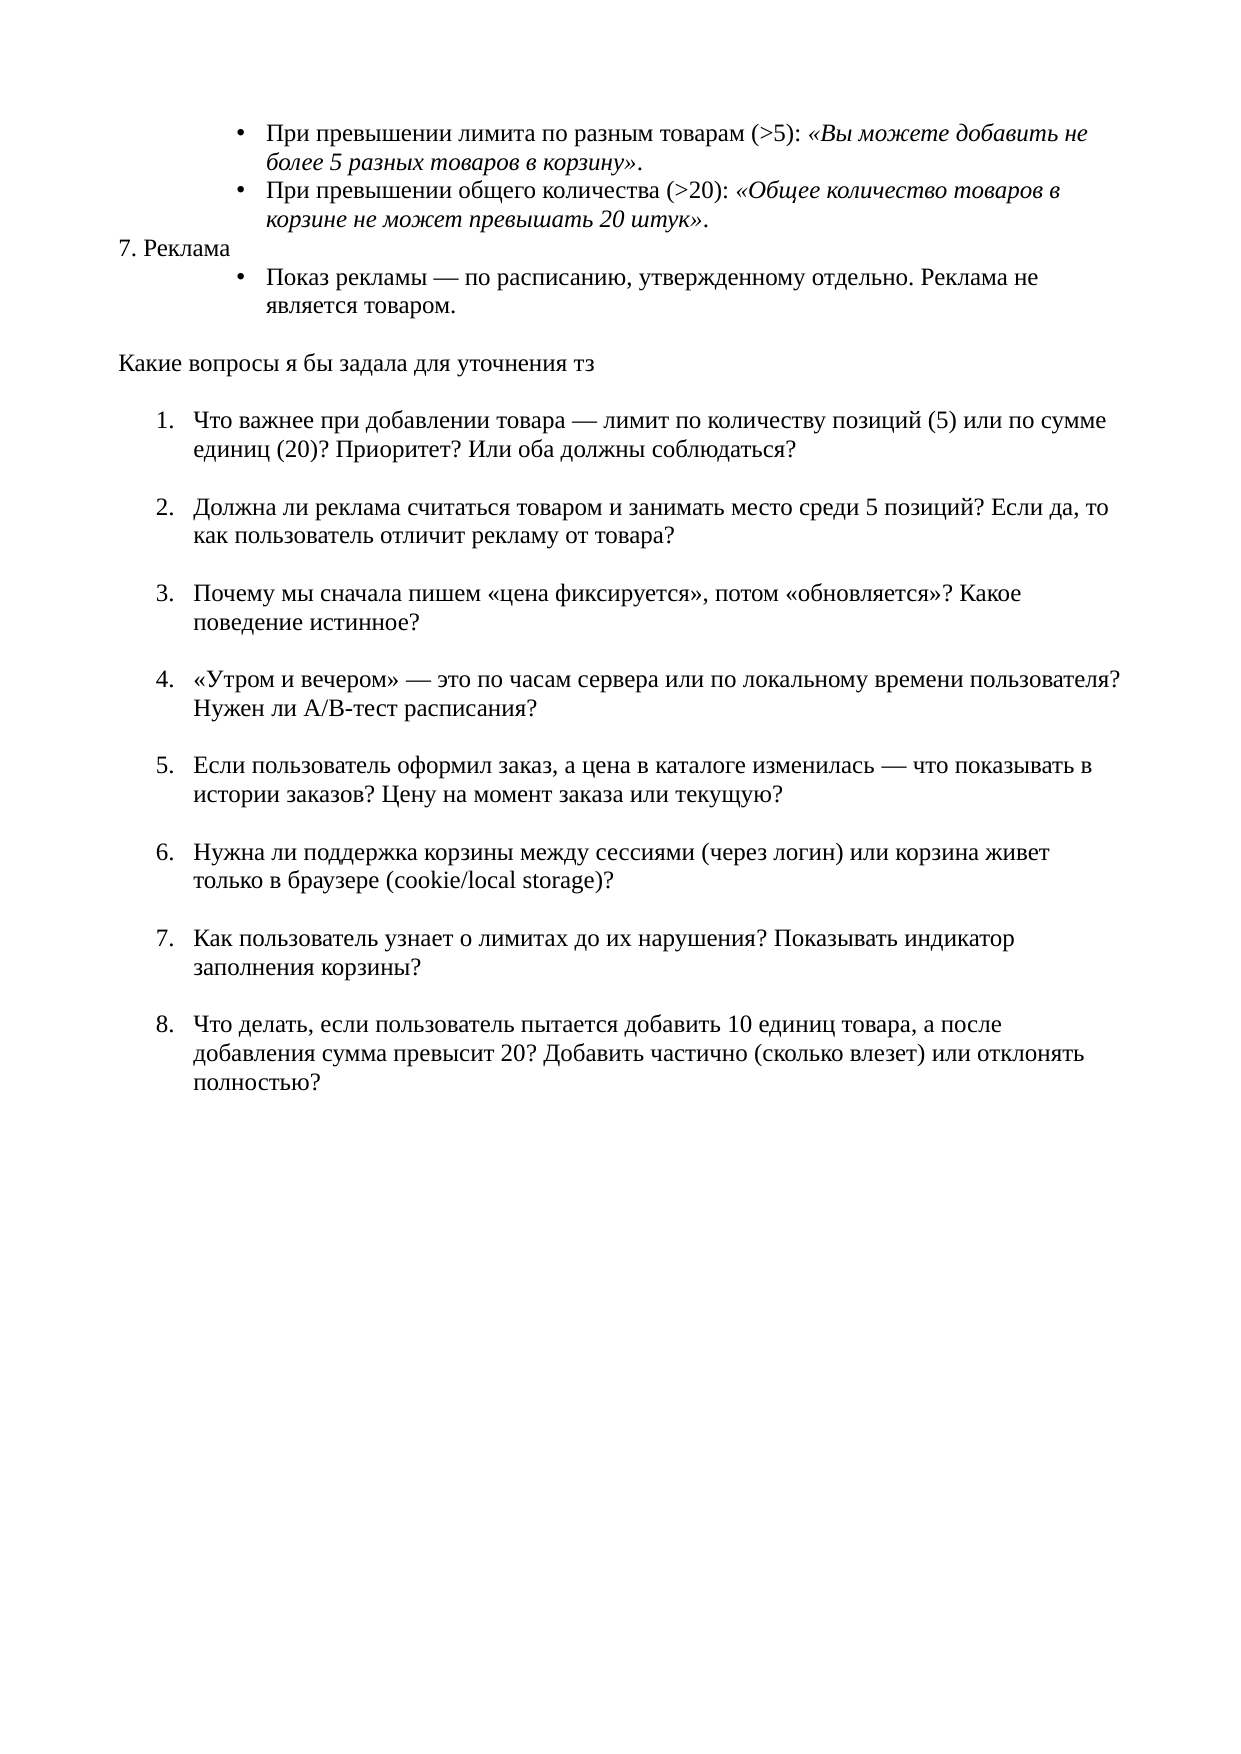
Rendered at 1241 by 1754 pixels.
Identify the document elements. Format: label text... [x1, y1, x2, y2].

list Что важнее при добавлении товара — лимит по количеству позиций (5) или по сумме единиц (20)? Приоритет? Или оба должны соблюдаться? [156, 406, 1122, 492]
text 7. Реклама [118, 233, 1122, 262]
list Почему мы сначала пишем «цена фиксируется», потом «обновляется»? Какое поведение истинное? [156, 578, 1122, 664]
list Показ рекламы — по расписанию, утвержденному отдельно. Реклама не является товаром. [236, 262, 1122, 319]
list Как пользователь узнает о лимитах до их нарушения? Показывать индикатор заполнения корзины? [156, 923, 1122, 1009]
list Нужна ли поддержка корзины между сессиями (через логин) или корзина живет только в браузере (cookie/local storage)? [156, 837, 1122, 923]
list Должна ли реклама считаться товаром и занимать место среди 5 позиций? Если да, то как пользователь отличит рекламу от товара? [156, 492, 1122, 578]
list При превышении общего количества (>20): «Общее количество товаров в корзине не может превышать 20 штук». [236, 176, 1122, 233]
list При превышении лимита по разным товарам (>5): «Вы можете добавить не более 5 разных товаров в корзину». [236, 118, 1122, 176]
list Если пользователь оформил заказ, а цена в каталоге изменилась — что показывать в истории заказов? Цену на момент заказа или текущую? [156, 751, 1122, 837]
text Какие вопросы я бы задала для уточнения тз [118, 319, 1122, 377]
list Что делать, если пользователь пытается добавить 10 единиц товара, а после добавления сумма превысит 20? Добавить частично (сколько влезет) или отклонять полностью? [156, 1009, 1122, 1096]
list «Утром и вечером» — это по часам сервера или по локальному времени пользователя? Нужен ли A/B-тест расписания? [156, 664, 1122, 751]
